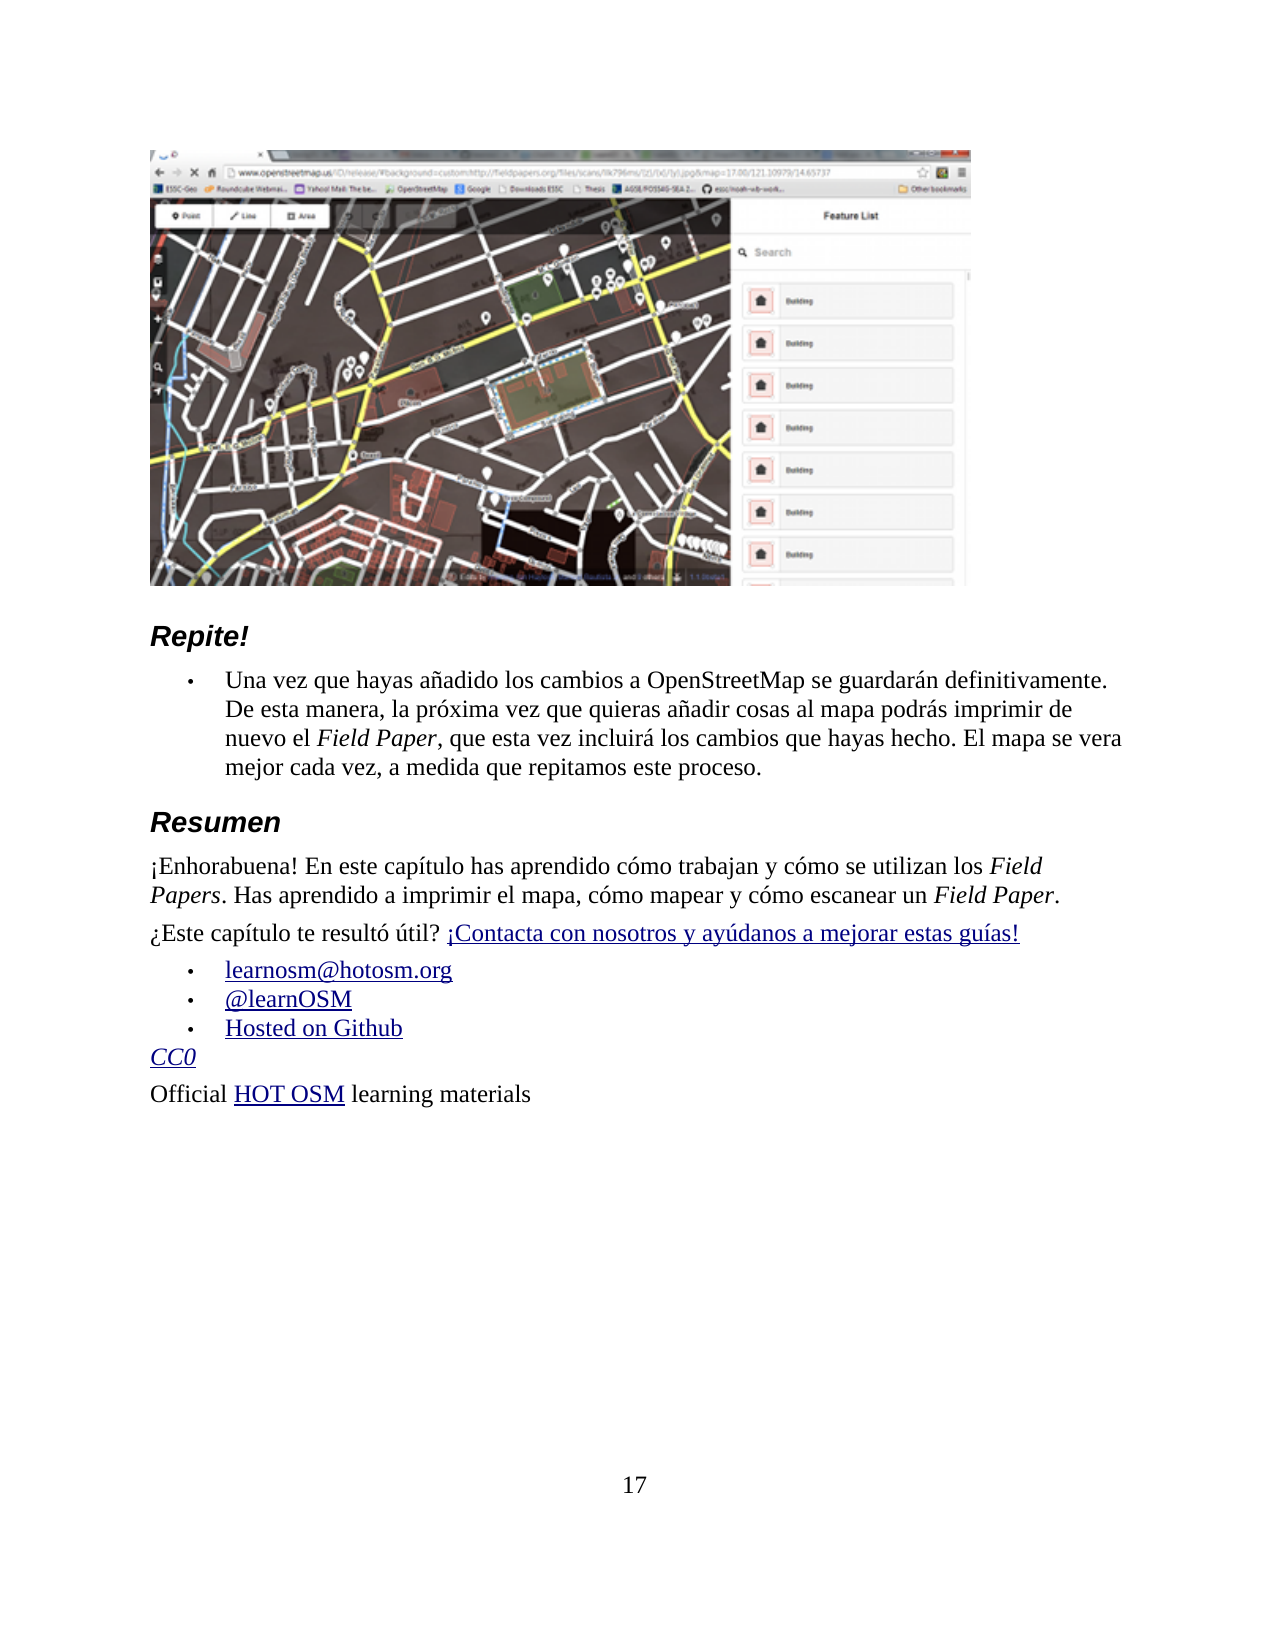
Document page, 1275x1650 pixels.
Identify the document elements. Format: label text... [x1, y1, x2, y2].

subtitle Resumen [150, 805, 1125, 839]
text CC0 [150, 1042, 1125, 1071]
list Hosted on Github [187, 1013, 1125, 1042]
picture [150, 150, 971, 586]
list Una vez que hayas añadido los cambios a OpenStreetMap se guardarán definitivamente. De esta manera, la próxima vez que quieras añadir cosas al mapa podrás imprimir de nuevo el Field Paper, que esta vez incluirá los cambios que hayas hecho. El mapa se vera mejor cada vez, a medida que repitamos este proceso. [187, 665, 1125, 780]
list @learnOSM [187, 984, 1125, 1013]
text ¡Enhorabuena! En este capítulo has aprendido cómo trabajan y cómo se utilizan los Field Papers. Has aprendido a imprimir el mapa, cómo mapear y cómo escanear un Field Paper. [150, 851, 1125, 909]
text ¿Este capítulo te resultó útil? ¡Contacta con nosotros y ayúdanos a mejorar estas guías! [150, 918, 1125, 947]
subtitle Repite! [150, 619, 1125, 653]
list learnosm@hotosm.org [187, 956, 1125, 984]
text Official HOT OSM learning materials [150, 1079, 1125, 1108]
